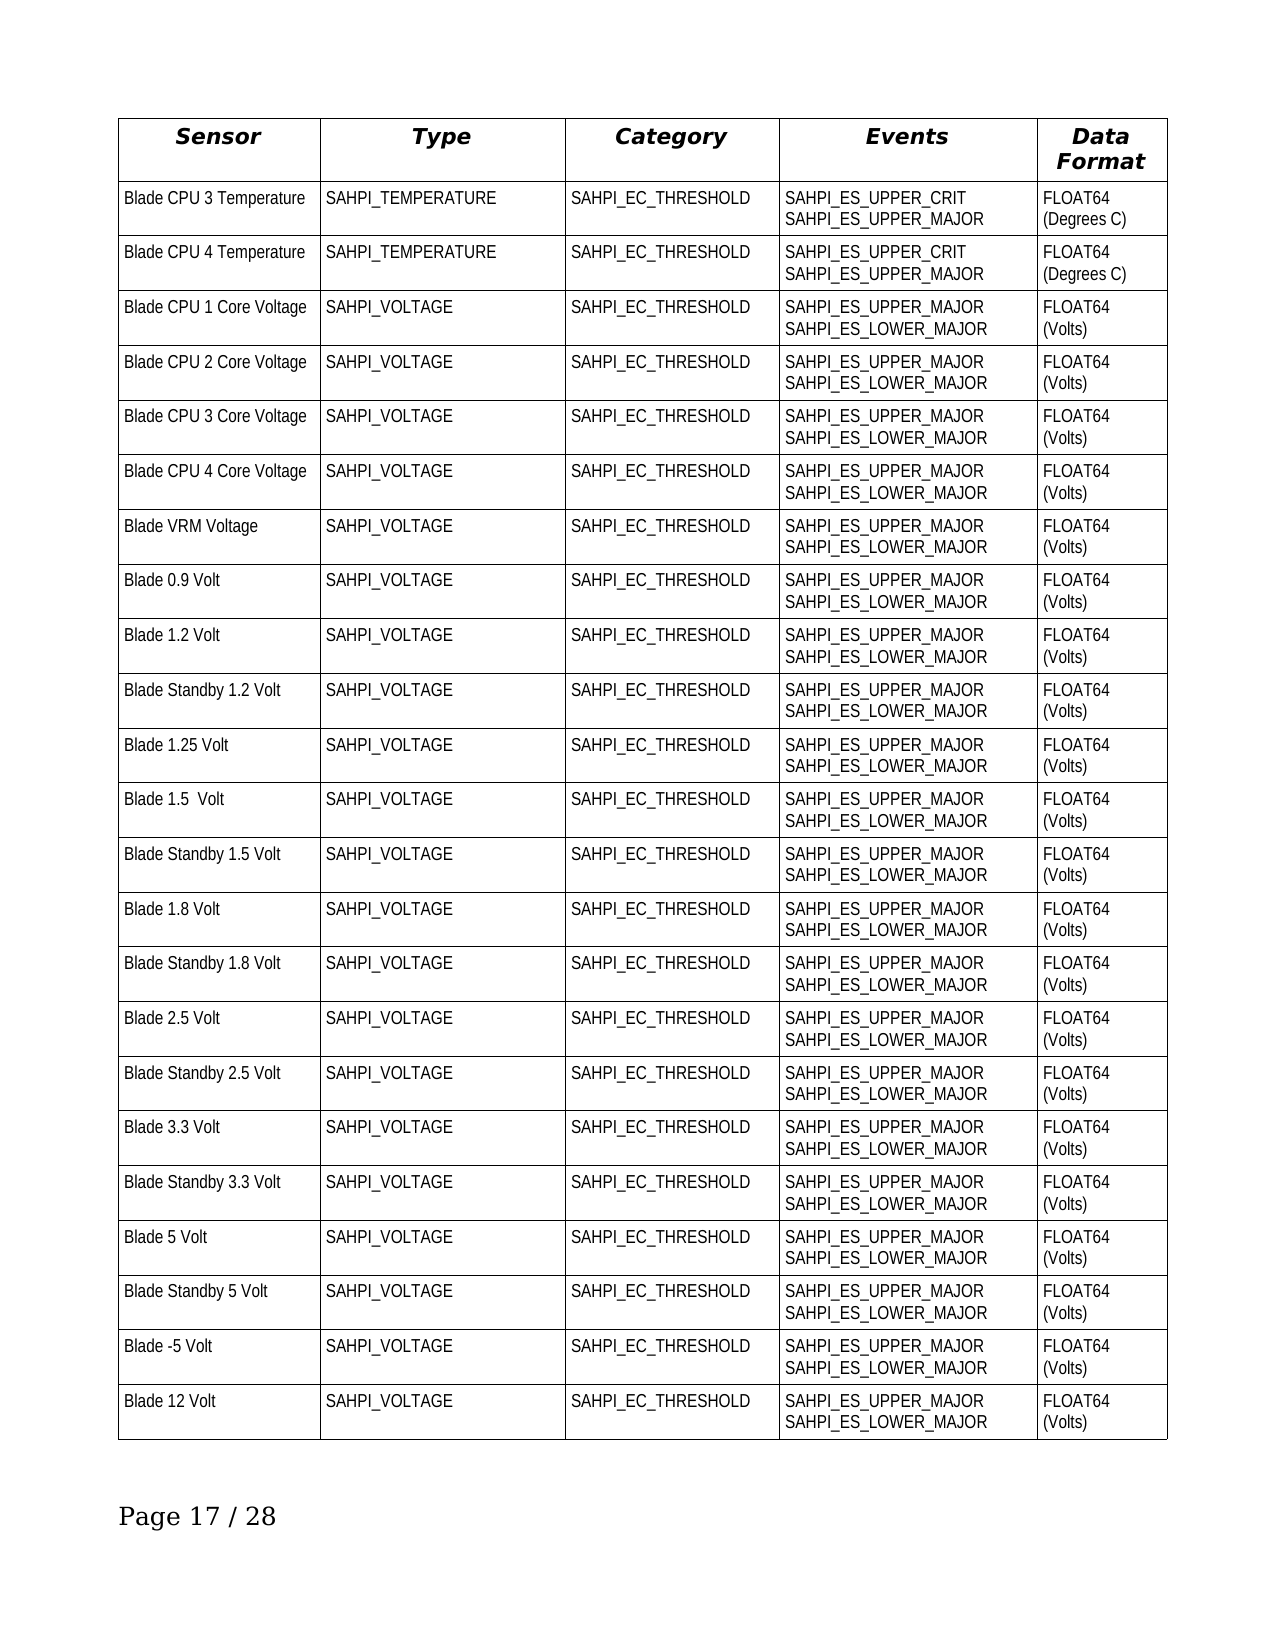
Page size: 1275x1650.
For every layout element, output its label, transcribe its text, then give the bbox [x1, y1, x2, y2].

table_cell FLOAT64 (Volts) [1038, 1057, 1167, 1110]
table_cell FLOAT64 (Volts) [1038, 510, 1167, 563]
table_cell Blade CPU 4 Temperature [119, 236, 320, 290]
table_cell SAHPI_ES_UPPER_MAJOR SAHPI_ES_LOWER_MAJOR [780, 565, 1037, 618]
table_cell Blade Standby 5 Volt [119, 1276, 320, 1329]
table_cell SAHPI_VOLTAGE [321, 401, 565, 454]
table_cell Blade Standby 1.2 Volt [119, 674, 320, 728]
table_cell SAHPI_VOLTAGE [321, 729, 565, 782]
table_cell Blade 12 Volt [119, 1385, 320, 1438]
table_cell SAHPI_VOLTAGE [321, 838, 565, 892]
table_cell SAHPI_EC_THRESHOLD [566, 619, 779, 673]
table_cell SAHPI_ES_UPPER_MAJOR SAHPI_ES_LOWER_MAJOR [780, 838, 1037, 892]
table_cell SAHPI_VOLTAGE [321, 947, 565, 1001]
table_cell SAHPI_ES_UPPER_MAJOR SAHPI_ES_LOWER_MAJOR [780, 1385, 1037, 1438]
table_cell SAHPI_EC_THRESHOLD [566, 1002, 779, 1056]
table_cell SAHPI_VOLTAGE [321, 1385, 565, 1438]
table_cell Blade CPU 1 Core Voltage [119, 291, 320, 345]
table_cell SAHPI_VOLTAGE [321, 783, 565, 837]
table_cell SAHPI_ES_UPPER_MAJOR SAHPI_ES_LOWER_MAJOR [780, 455, 1037, 509]
table_cell SAHPI_EC_THRESHOLD [566, 236, 779, 290]
table_cell SAHPI_ES_UPPER_MAJOR SAHPI_ES_LOWER_MAJOR [780, 1276, 1037, 1329]
table_cell SAHPI_ES_UPPER_CRIT SAHPI_ES_UPPER_MAJOR [780, 236, 1037, 290]
table_cell FLOAT64 (Volts) [1038, 619, 1167, 673]
table_cell Blade CPU 4 Core Voltage [119, 455, 320, 509]
table_cell SAHPI_VOLTAGE [321, 674, 565, 728]
table_cell SAHPI_VOLTAGE [321, 291, 565, 345]
table_cell SAHPI_EC_THRESHOLD [566, 674, 779, 728]
table_cell FLOAT64 (Volts) [1038, 565, 1167, 618]
table_cell FLOAT64 (Volts) [1038, 1111, 1167, 1165]
table_cell SAHPI_EC_THRESHOLD [566, 893, 779, 946]
table_cell SAHPI_EC_THRESHOLD [566, 1276, 779, 1329]
table_cell SAHPI_ES_UPPER_MAJOR SAHPI_ES_LOWER_MAJOR [780, 947, 1037, 1001]
table_cell FLOAT64 (Degrees C) [1038, 182, 1167, 235]
table_cell FLOAT64 (Volts) [1038, 455, 1167, 509]
table_cell SAHPI_ES_UPPER_CRIT SAHPI_ES_UPPER_MAJOR [780, 182, 1037, 235]
table_cell SAHPI_TEMPERATURE [321, 236, 565, 290]
table_cell SAHPI_EC_THRESHOLD [566, 1057, 779, 1110]
table_cell SAHPI_EC_THRESHOLD [566, 1330, 779, 1384]
table_cell SAHPI_VOLTAGE [321, 1276, 565, 1329]
table_cell FLOAT64 (Volts) [1038, 401, 1167, 454]
table_cell SAHPI_ES_UPPER_MAJOR SAHPI_ES_LOWER_MAJOR [780, 1111, 1037, 1165]
table_cell SAHPI_EC_THRESHOLD [566, 291, 779, 345]
table_cell SAHPI_EC_THRESHOLD [566, 729, 779, 782]
table_cell SAHPI_VOLTAGE [321, 1057, 565, 1110]
table_cell SAHPI_ES_UPPER_MAJOR SAHPI_ES_LOWER_MAJOR [780, 401, 1037, 454]
table_cell SAHPI_ES_UPPER_MAJOR SAHPI_ES_LOWER_MAJOR [780, 1057, 1037, 1110]
table_cell SAHPI_EC_THRESHOLD [566, 1221, 779, 1274]
table_cell Blade VRM Voltage [119, 510, 320, 563]
table_cell Blade 1.8 Volt [119, 893, 320, 946]
table_cell SAHPI_VOLTAGE [321, 619, 565, 673]
table_cell SAHPI_ES_UPPER_MAJOR SAHPI_ES_LOWER_MAJOR [780, 674, 1037, 728]
table_cell FLOAT64 (Volts) [1038, 729, 1167, 782]
table_cell FLOAT64 (Volts) [1038, 674, 1167, 728]
table_cell SAHPI_EC_THRESHOLD [566, 565, 779, 618]
table_cell SAHPI_EC_THRESHOLD [566, 1111, 779, 1165]
table_cell Blade Standby 3.3 Volt [119, 1166, 320, 1220]
table_cell FLOAT64 (Volts) [1038, 1002, 1167, 1056]
table_cell SAHPI_EC_THRESHOLD [566, 346, 779, 399]
table_cell Blade 5 Volt [119, 1221, 320, 1274]
table_cell SAHPI_EC_THRESHOLD [566, 401, 779, 454]
table_cell Blade Standby 1.8 Volt [119, 947, 320, 1001]
table_cell Blade 3.3 Volt [119, 1111, 320, 1165]
table_header Category [566, 119, 779, 181]
table_header Sensor [119, 119, 320, 181]
table_header Type [321, 119, 565, 181]
table_cell Blade 0.9 Volt [119, 565, 320, 618]
table_cell Blade 1.2 Volt [119, 619, 320, 673]
table_cell FLOAT64 (Volts) [1038, 1221, 1167, 1274]
table_cell SAHPI_ES_UPPER_MAJOR SAHPI_ES_LOWER_MAJOR [780, 1002, 1037, 1056]
table_cell SAHPI_ES_UPPER_MAJOR SAHPI_ES_LOWER_MAJOR [780, 291, 1037, 345]
table_cell Blade CPU 3 Temperature [119, 182, 320, 235]
table_cell SAHPI_EC_THRESHOLD [566, 455, 779, 509]
table_cell SAHPI_VOLTAGE [321, 510, 565, 563]
table_cell SAHPI_VOLTAGE [321, 893, 565, 946]
table_cell SAHPI_EC_THRESHOLD [566, 510, 779, 563]
table_cell SAHPI_VOLTAGE [321, 565, 565, 618]
table_cell SAHPI_ES_UPPER_MAJOR SAHPI_ES_LOWER_MAJOR [780, 619, 1037, 673]
table_cell SAHPI_ES_UPPER_MAJOR SAHPI_ES_LOWER_MAJOR [780, 1330, 1037, 1384]
table_cell SAHPI_VOLTAGE [321, 1111, 565, 1165]
table_cell FLOAT64 (Volts) [1038, 893, 1167, 946]
table_cell SAHPI_EC_THRESHOLD [566, 838, 779, 892]
table_cell SAHPI_EC_THRESHOLD [566, 947, 779, 1001]
table_cell SAHPI_VOLTAGE [321, 1330, 565, 1384]
table_cell SAHPI_VOLTAGE [321, 1166, 565, 1220]
table_cell FLOAT64 (Volts) [1038, 1276, 1167, 1329]
table_cell SAHPI_ES_UPPER_MAJOR SAHPI_ES_LOWER_MAJOR [780, 510, 1037, 563]
table_cell Blade Standby 1.5 Volt [119, 838, 320, 892]
table_cell Blade CPU 2 Core Voltage [119, 346, 320, 399]
table_header Events [780, 119, 1037, 181]
table_cell SAHPI_ES_UPPER_MAJOR SAHPI_ES_LOWER_MAJOR [780, 1166, 1037, 1220]
table_cell FLOAT64 (Degrees C) [1038, 236, 1167, 290]
table_cell SAHPI_TEMPERATURE [321, 182, 565, 235]
table_cell FLOAT64 (Volts) [1038, 291, 1167, 345]
table_cell SAHPI_VOLTAGE [321, 1221, 565, 1274]
table_cell FLOAT64 (Volts) [1038, 346, 1167, 399]
table_cell SAHPI_ES_UPPER_MAJOR SAHPI_ES_LOWER_MAJOR [780, 893, 1037, 946]
table_cell Blade CPU 3 Core Voltage [119, 401, 320, 454]
table_cell SAHPI_EC_THRESHOLD [566, 783, 779, 837]
table_cell FLOAT64 (Volts) [1038, 1166, 1167, 1220]
table_cell FLOAT64 (Volts) [1038, 947, 1167, 1001]
table_cell SAHPI_ES_UPPER_MAJOR SAHPI_ES_LOWER_MAJOR [780, 346, 1037, 399]
table_cell SAHPI_ES_UPPER_MAJOR SAHPI_ES_LOWER_MAJOR [780, 729, 1037, 782]
table_cell Blade 2.5 Volt [119, 1002, 320, 1056]
table_cell FLOAT64 (Volts) [1038, 838, 1167, 892]
table_cell FLOAT64 (Volts) [1038, 783, 1167, 837]
table_cell FLOAT64 (Volts) [1038, 1330, 1167, 1384]
table_cell Blade Standby 2.5 Volt [119, 1057, 320, 1110]
table_cell FLOAT64 (Volts) [1038, 1385, 1167, 1438]
table_header Data Format [1038, 119, 1167, 181]
table_cell SAHPI_EC_THRESHOLD [566, 1166, 779, 1220]
table_cell Blade -5 Volt [119, 1330, 320, 1384]
table_cell SAHPI_ES_UPPER_MAJOR SAHPI_ES_LOWER_MAJOR [780, 1221, 1037, 1274]
table_cell SAHPI_EC_THRESHOLD [566, 182, 779, 235]
table_cell SAHPI_VOLTAGE [321, 455, 565, 509]
table_cell SAHPI_VOLTAGE [321, 1002, 565, 1056]
table_cell SAHPI_EC_THRESHOLD [566, 1385, 779, 1438]
table_cell Blade 1.25 Volt [119, 729, 320, 782]
table_cell SAHPI_ES_UPPER_MAJOR SAHPI_ES_LOWER_MAJOR [780, 783, 1037, 837]
table_cell SAHPI_VOLTAGE [321, 346, 565, 399]
table_cell Blade 1.5 Volt [119, 783, 320, 837]
